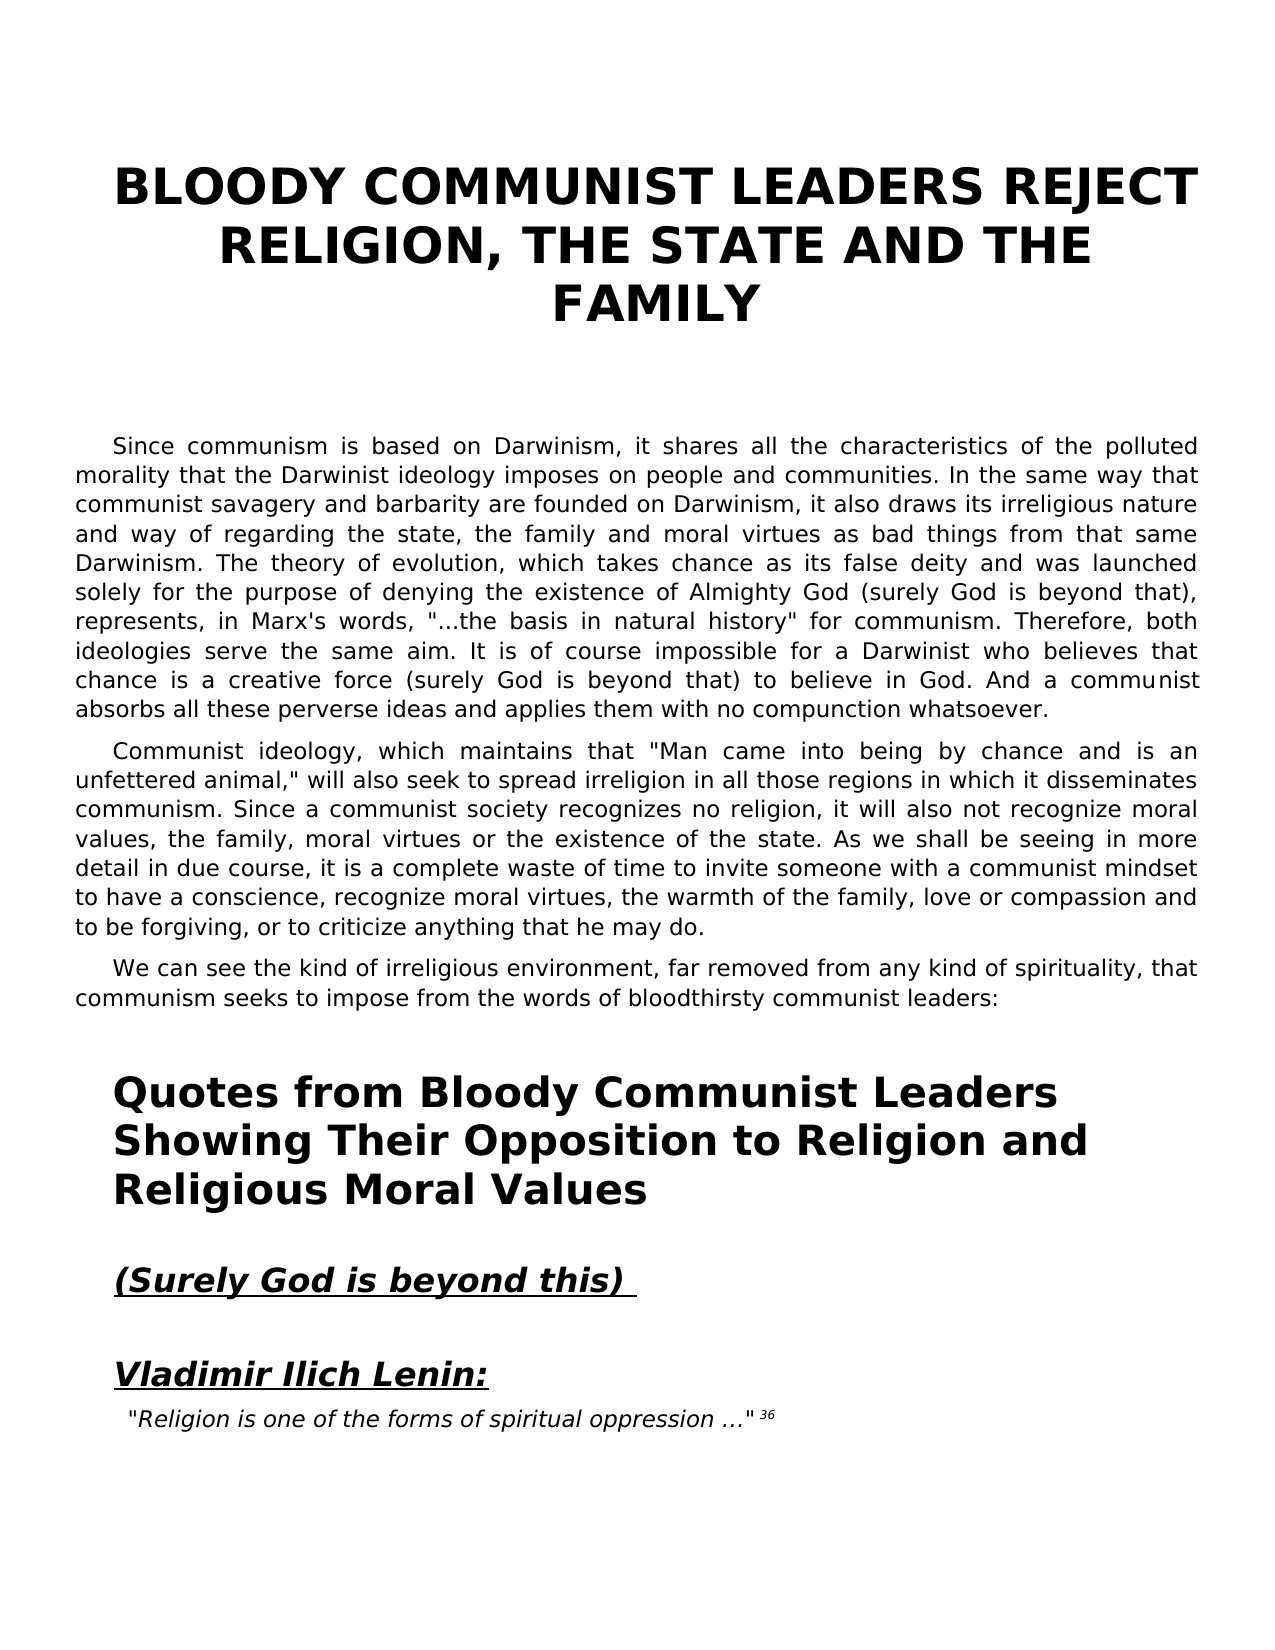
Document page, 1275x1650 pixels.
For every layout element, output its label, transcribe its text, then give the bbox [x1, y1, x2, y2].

subtitle Vladimir Ilich Lenin: [113, 1355, 1200, 1394]
text Since communism is based on Darwinism, it shares all the characteristics of the polluted morality that the Darwinist ideology imposes on people and communities. In the same way that communist savagery and barbarity are founded on Darwinism, it also draws its irreligious nature and way of regarding the state, the family and moral virtues as bad things from that same Darwinism. The theory of evolution, which takes chance as its false deity and was launched solely for the purpose of denying the existence of Almighty God (surely God is beyond that), represents, in Marx's words, "...the basis in natural history" for communism. Therefore, both ideologies serve the same aim. It is of course impossible for a Darwinist who believes that chance is a creative force (surely God is beyond that) to believe in God. And a communist absorbs all these perverse ideas and applies them with no compunction whatsoever. [75, 433, 1200, 723]
subtitle (Surely God is beyond this) [113, 1262, 1200, 1301]
text "Religion is one of the forms of spiritual oppression …" 36 [127, 1406, 1177, 1433]
subtitle Quotes from Bloody Communist Leaders Showing Their Opposition to Religion and Religious Moral Values [112, 1068, 1200, 1214]
text We can see the kind of irreligious environment, far removed from any kind of spirituality, that communism seeks to impose from the words of bloodthirsty communist leaders: [75, 956, 1200, 1011]
subtitle BLOODY COMMUNIST LEADERS REJECT RELIGION, THE STATE AND THE FAMILY [112, 158, 1200, 333]
text Communist ideology, which maintains that "Man came into being by chance and is an unfettered animal," will also seek to spread irreligion in all those regions in which it disseminates communism. Since a communist society recognizes no religion, it will also not recognize moral values, the family, moral virtues or the existence of the state. As we shall be seeing in more detail in due course, it is a complete waste of time to invite someone with a communist mindset to have a conscience, recognize moral virtues, the warmth of the family, love or compassion and to be forgiving, or to criticize anything that he may do. [75, 738, 1200, 940]
